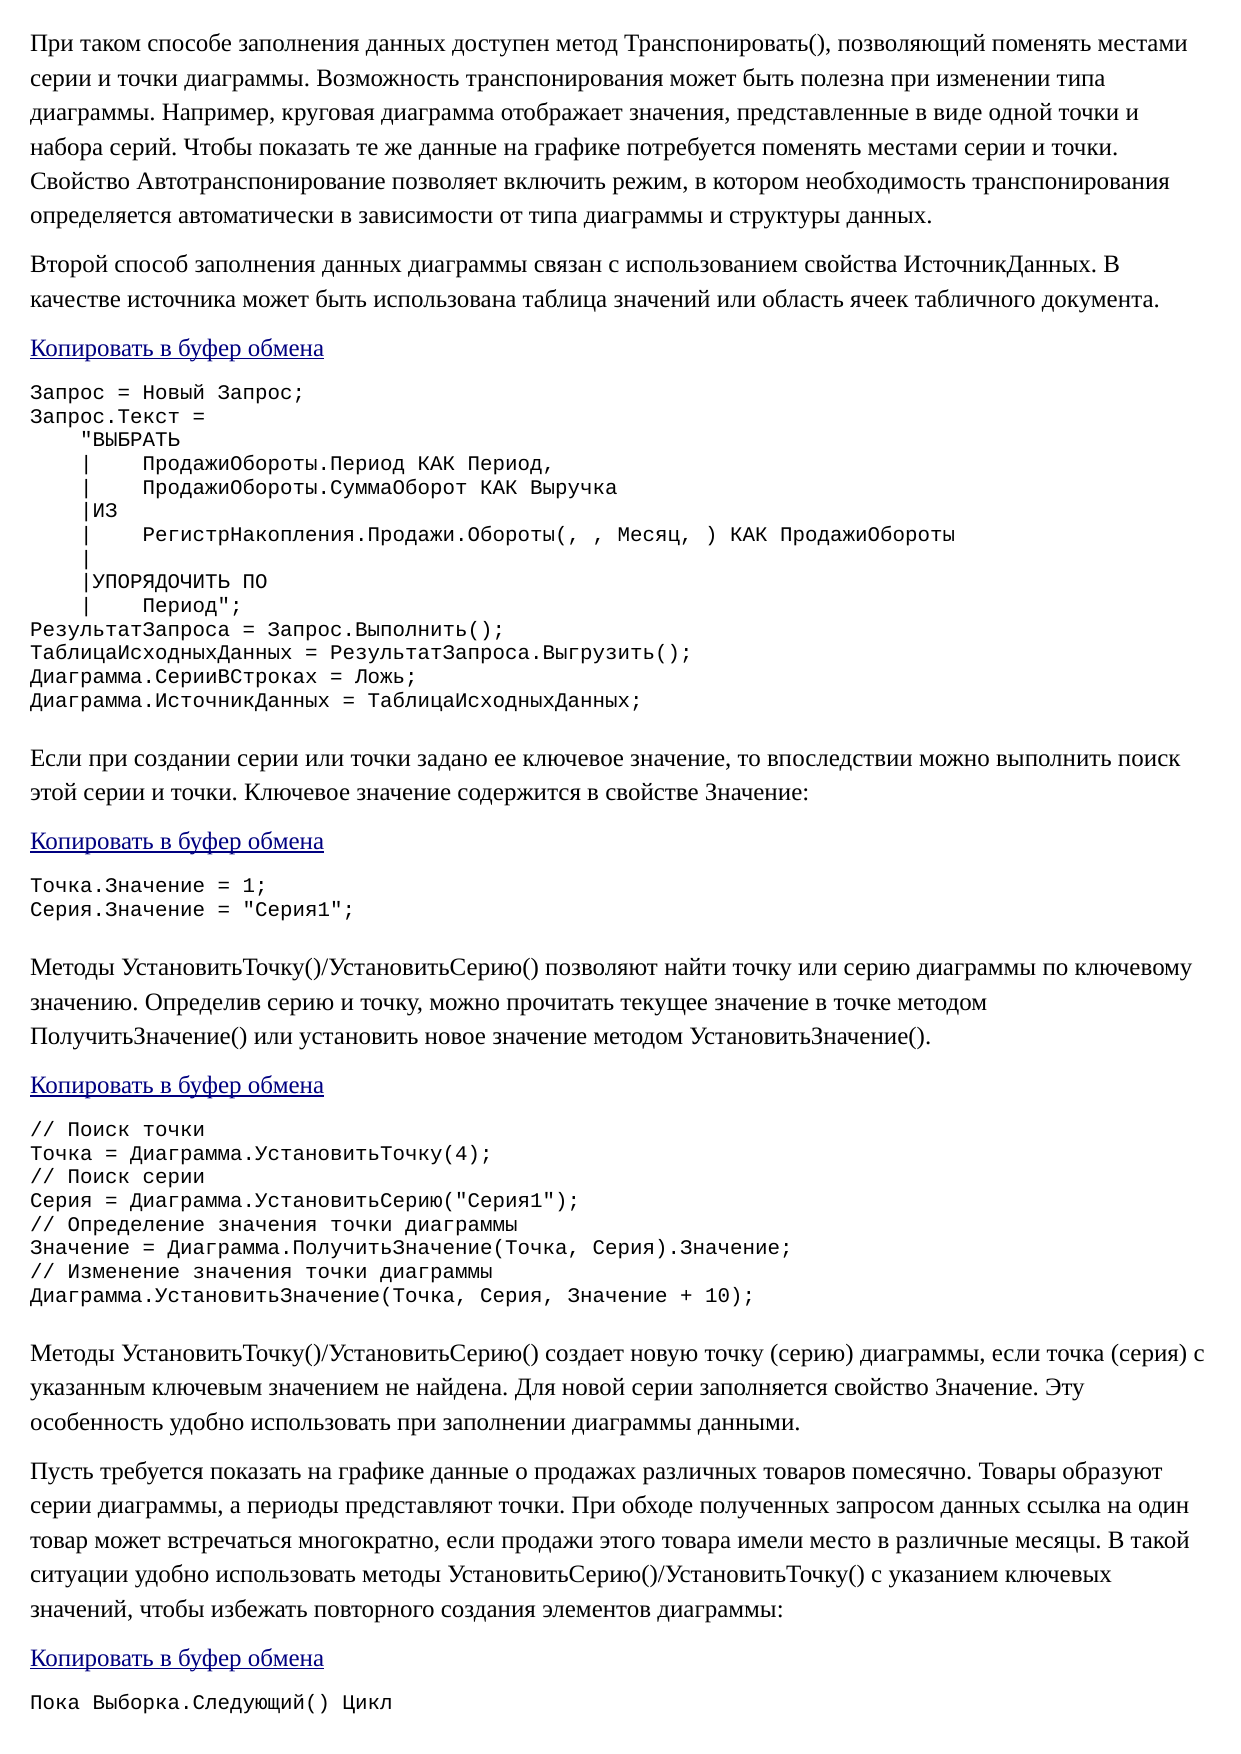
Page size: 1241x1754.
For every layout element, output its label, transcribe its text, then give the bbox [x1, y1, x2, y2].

text Диаграмма.УстановитьЗначение(Точка, Серия, Значение + 10); [30, 1285, 1211, 1308]
text Серия.Значение = "Серия1"; [30, 899, 1211, 923]
text |УПОРЯДОЧИТЬ ПО [30, 571, 1211, 595]
text |ИЗ [30, 500, 1211, 524]
text Значение = Диаграмма.ПолучитьЗначение(Точка, Серия).Значение; [30, 1237, 1211, 1261]
text | Период"; [30, 595, 1211, 619]
text Второй способ заполнения данных диаграммы связан с использованием свойства ИсточникДанных. В качестве источника может быть использована таблица значений или область ячеек табличного документа. [30, 249, 1211, 313]
text // Определение значения точки диаграммы [30, 1214, 1211, 1237]
text // Изменение значения точки диаграммы [30, 1261, 1211, 1285]
text "ВЫБРАТЬ [30, 429, 1211, 453]
text | [30, 548, 1211, 571]
text При таком способе заполнения данных доступен метод Транспонировать(), позволяющий поменять местами серии и точки диаграммы. Возможность транспонирования может быть полезна при изменении типа диаграммы. Например, круговая диаграмма отображает значения, представленные в виде одной точки и набора серий. Чтобы показать те же данные на графике потребуется поменять местами серии и точки. Свойство Автотранспонирование позволяет включить режим, в котором необходимость транспонирования определяется автоматически в зависимости от типа диаграммы и структуры данных. [30, 28, 1211, 229]
text Запрос = Новый Запрос; [30, 382, 1211, 406]
text Если при создании серии или точки задано ее ключевое значение, то впоследствии можно выполнить поиск этой серии и точки. Ключевое значение содержится в свойстве Значение: [30, 743, 1211, 806]
text // Поиск точки [30, 1119, 1211, 1143]
text Пусть требуется показать на графике данные о продажах различных товаров помесячно. Товары образуют серии диаграммы, а периоды представляют точки. При обходе полученных запросом данных ссылка на один товар может встречаться многократно, если продажи этого товара имели место в различные месяцы. В такой ситуации удобно использовать методы УстановитьСерию()/УстановитьТочку() с указанием ключевых значений, чтобы избежать повторного создания элементов диаграммы: [30, 1456, 1211, 1622]
text Пока Выборка.Следующий() Цикл [30, 1692, 1211, 1716]
text ТаблицаИсходныхДанных = РезультатЗапроса.Выгрузить(); [30, 642, 1211, 666]
text Диаграмма.СерииВСтроках = Ложь; [30, 666, 1211, 689]
text Запрос.Текст = [30, 406, 1211, 429]
text Копировать в буфер обмена [30, 333, 1211, 362]
text Серия = Диаграмма.УстановитьСерию("Серия1"); [30, 1190, 1211, 1214]
text | ПродажиОбороты.СуммаОборот КАК Выручка [30, 477, 1211, 500]
text Диаграмма.ИсточникДанных = ТаблицаИсходныхДанных; [30, 689, 1211, 713]
text // Поиск серии [30, 1166, 1211, 1190]
text | РегистрНакопления.Продажи.Обороты(, , Месяц, ) КАК ПродажиОбороты [30, 524, 1211, 548]
text Точка = Диаграмма.УстановитьТочку(4); [30, 1143, 1211, 1166]
text Копировать в буфер обмена [30, 826, 1211, 855]
text Точка.Значение = 1; [30, 875, 1211, 899]
text | ПродажиОбороты.Период КАК Период, [30, 453, 1211, 477]
text Методы УстановитьТочку()/УстановитьСерию() позволяют найти точку или серию диаграммы по ключевому значению. Определив серию и точку, можно прочитать текущее значение в точке методом ПолучитьЗначение() или установить новое значение методом УстановитьЗначение(). [30, 952, 1211, 1050]
text Копировать в буфер обмена [30, 1070, 1211, 1099]
text Методы УстановитьТочку()/УстановитьСерию() создает новую точку (серию) диаграммы, если точка (серия) с указанным ключевым значением не найдена. Для новой серии заполняется свойство Значение. Эту особенность удобно использовать при заполнении диаграммы данными. [30, 1338, 1211, 1436]
text РезультатЗапроса = Запрос.Выполнить(); [30, 619, 1211, 642]
text Копировать в буфер обмена [30, 1643, 1211, 1672]
